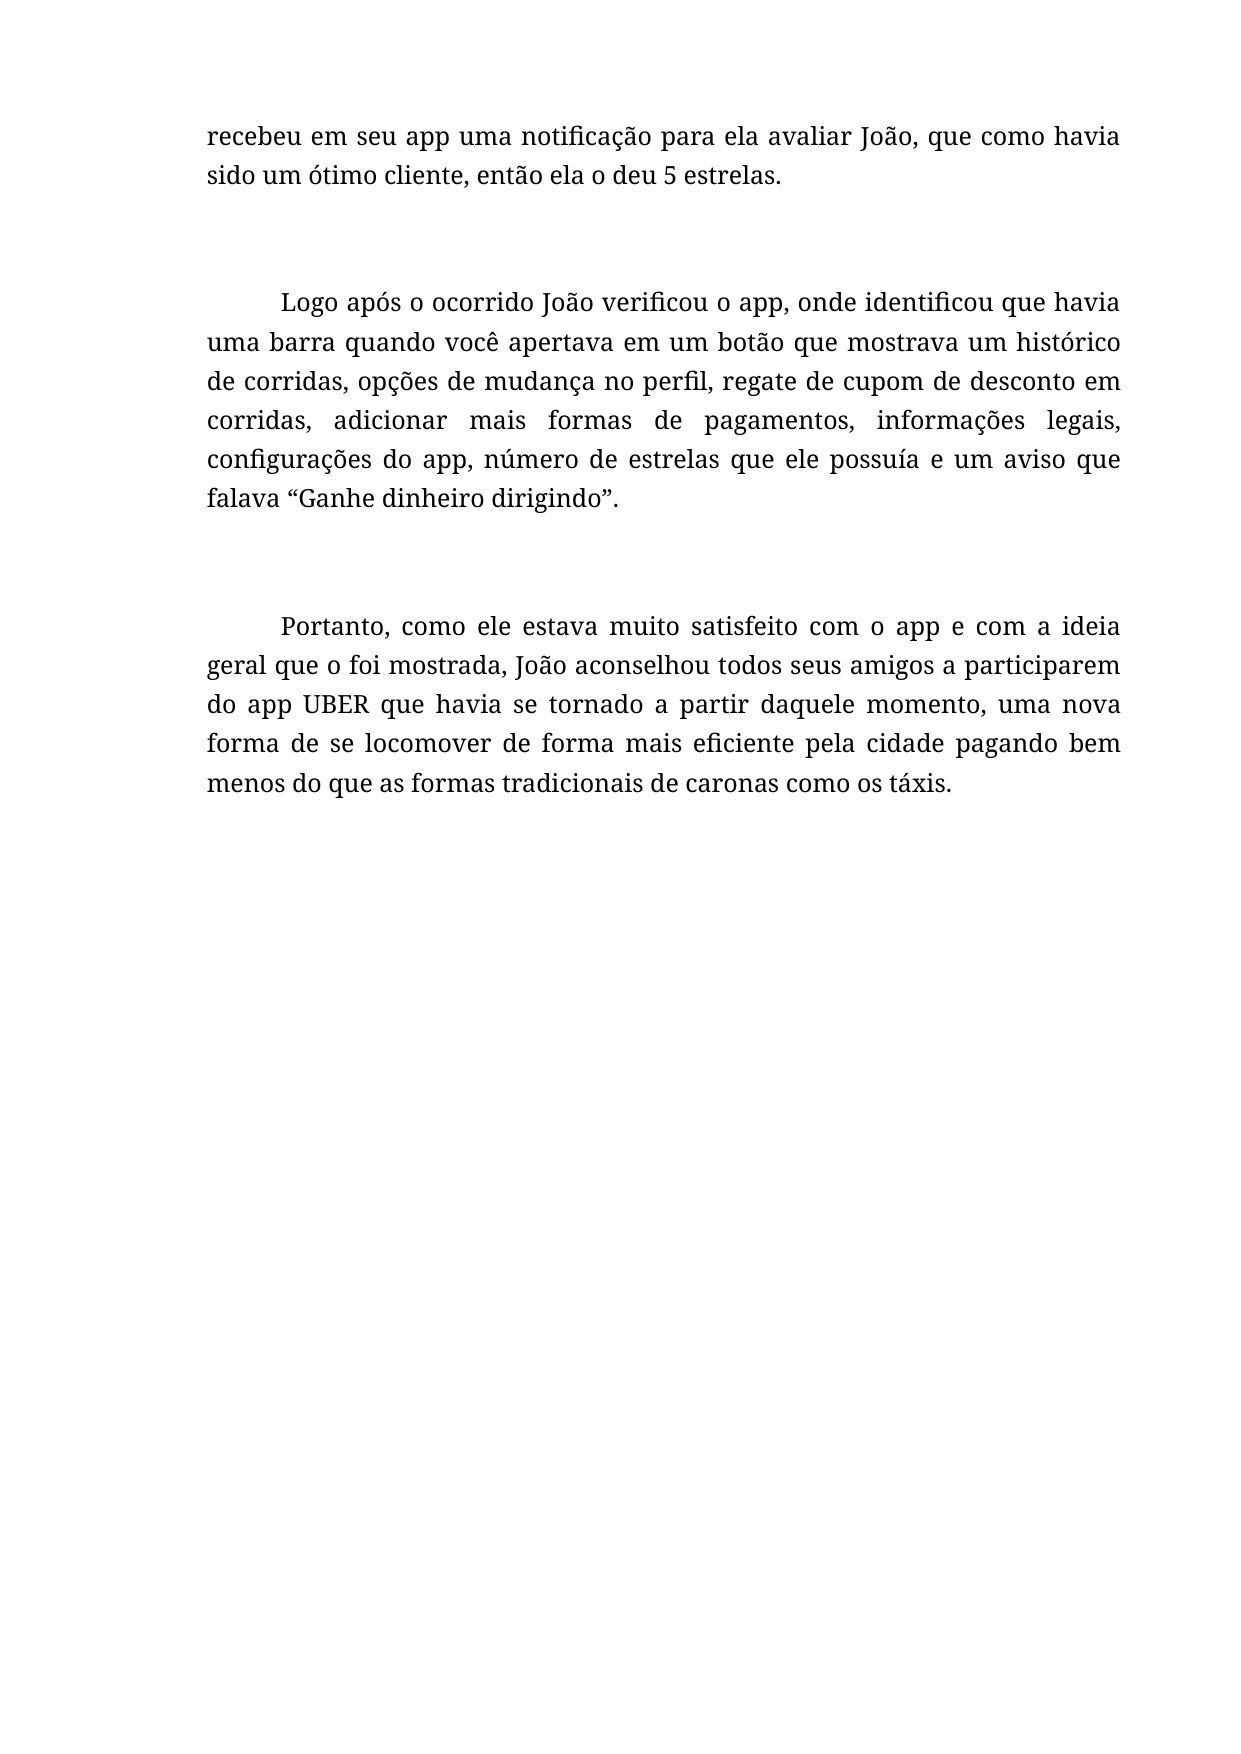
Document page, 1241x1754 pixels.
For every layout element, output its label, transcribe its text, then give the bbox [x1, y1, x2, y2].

text recebeu em seu app uma notificação para ela avaliar João, que como havia sido um ótimo cliente, então ela o deu 5 estrelas. [207, 118, 1122, 191]
text Portanto, como ele estava muito satisfeito com o app e com a ideia geral que o foi mostrada, João aconselhou todos seus amigos a participarem do app UBER que havia se tornado a partir daquele momento, uma nova forma de se locomover de forma mais eficiente pela cidade pagando bem menos do que as formas tradicionais de caronas como os táxis. [207, 608, 1122, 799]
text Logo após o ocorrido João verificou o app, onde identificou que havia uma barra quando você apertava em um botão que mostrava um histórico de corridas, opções de mudança no perfil, regate de cupom de desconto em corridas, adicionar mais formas de pagamentos, informações legais, configurações do app, número de estrelas que ele possuía e um aviso que falava “Ganhe dinheiro dirigindo”. [207, 285, 1122, 515]
